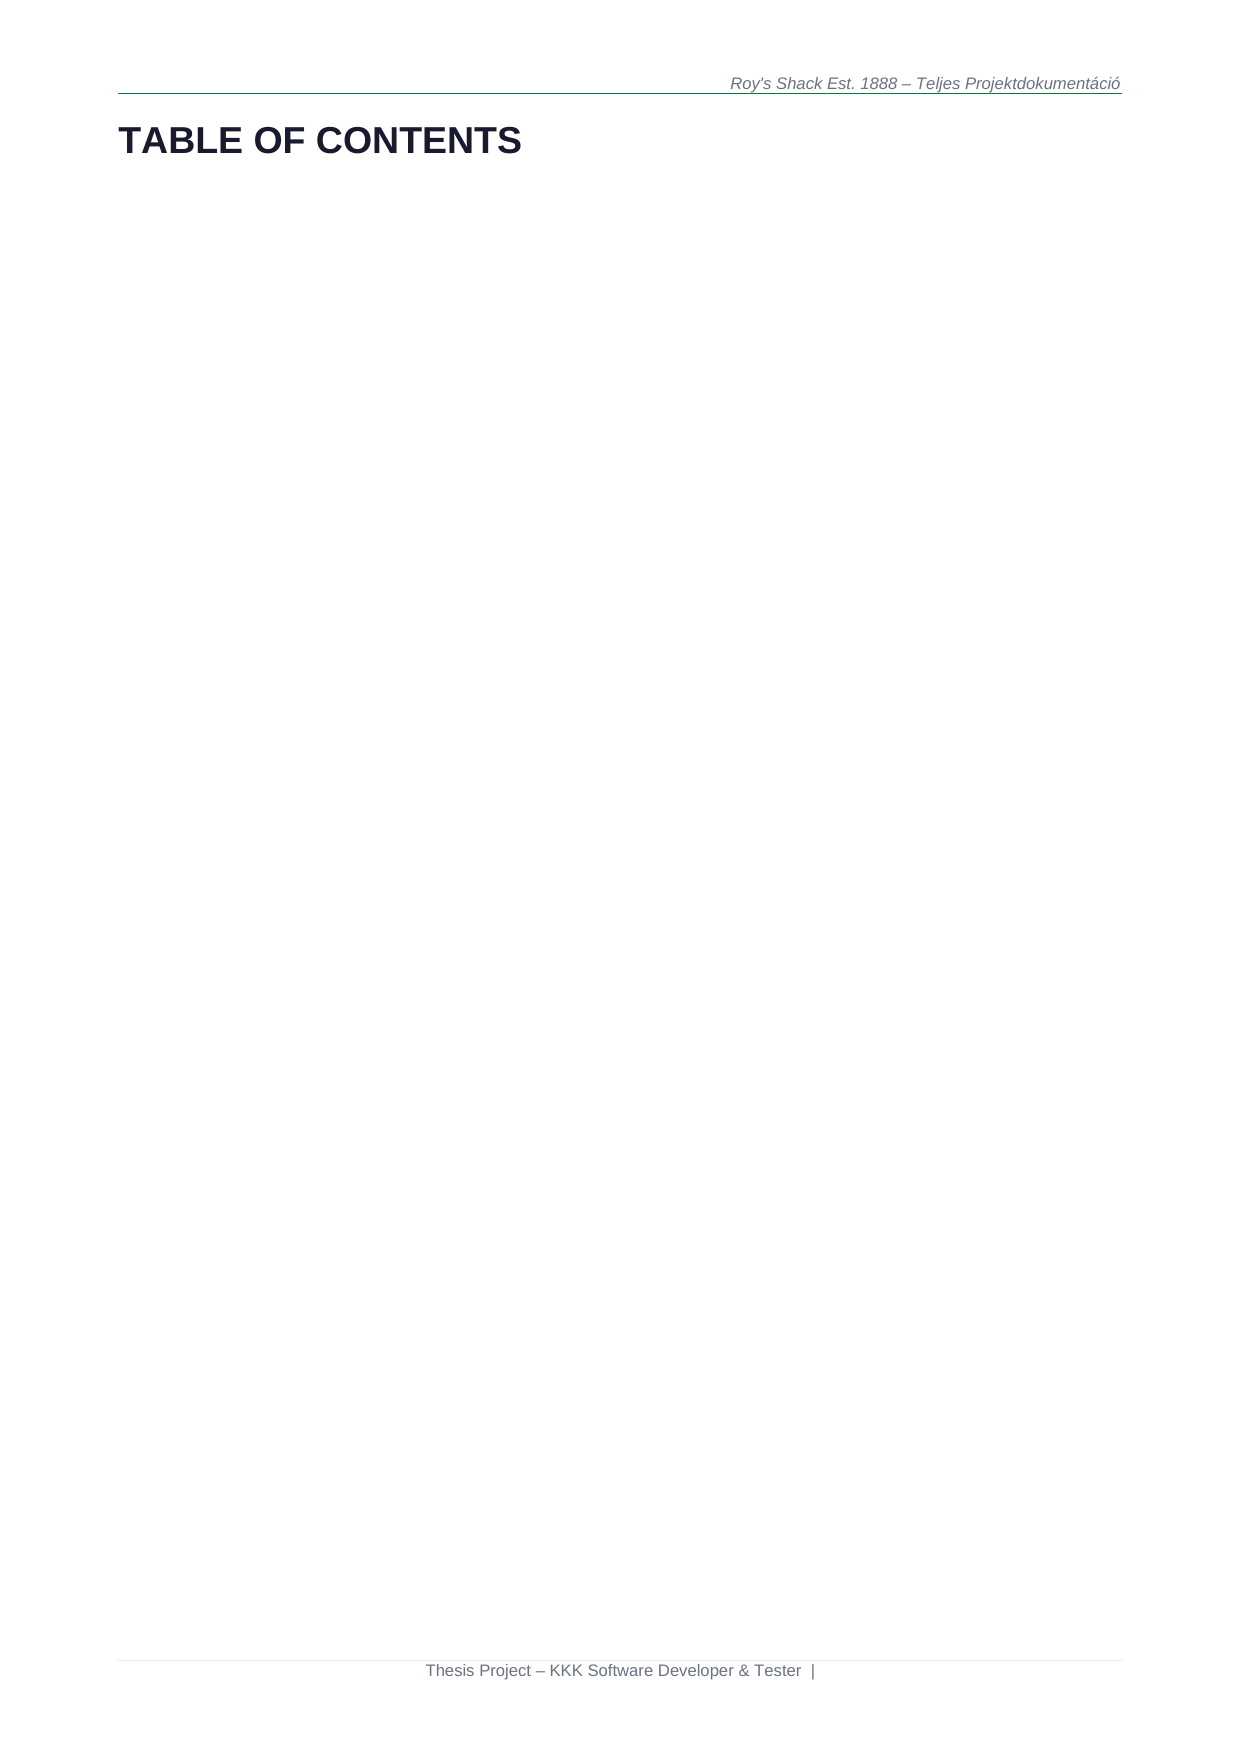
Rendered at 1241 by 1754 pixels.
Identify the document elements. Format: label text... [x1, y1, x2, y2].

text TABLE OF CONTENTS [118, 118, 1122, 161]
